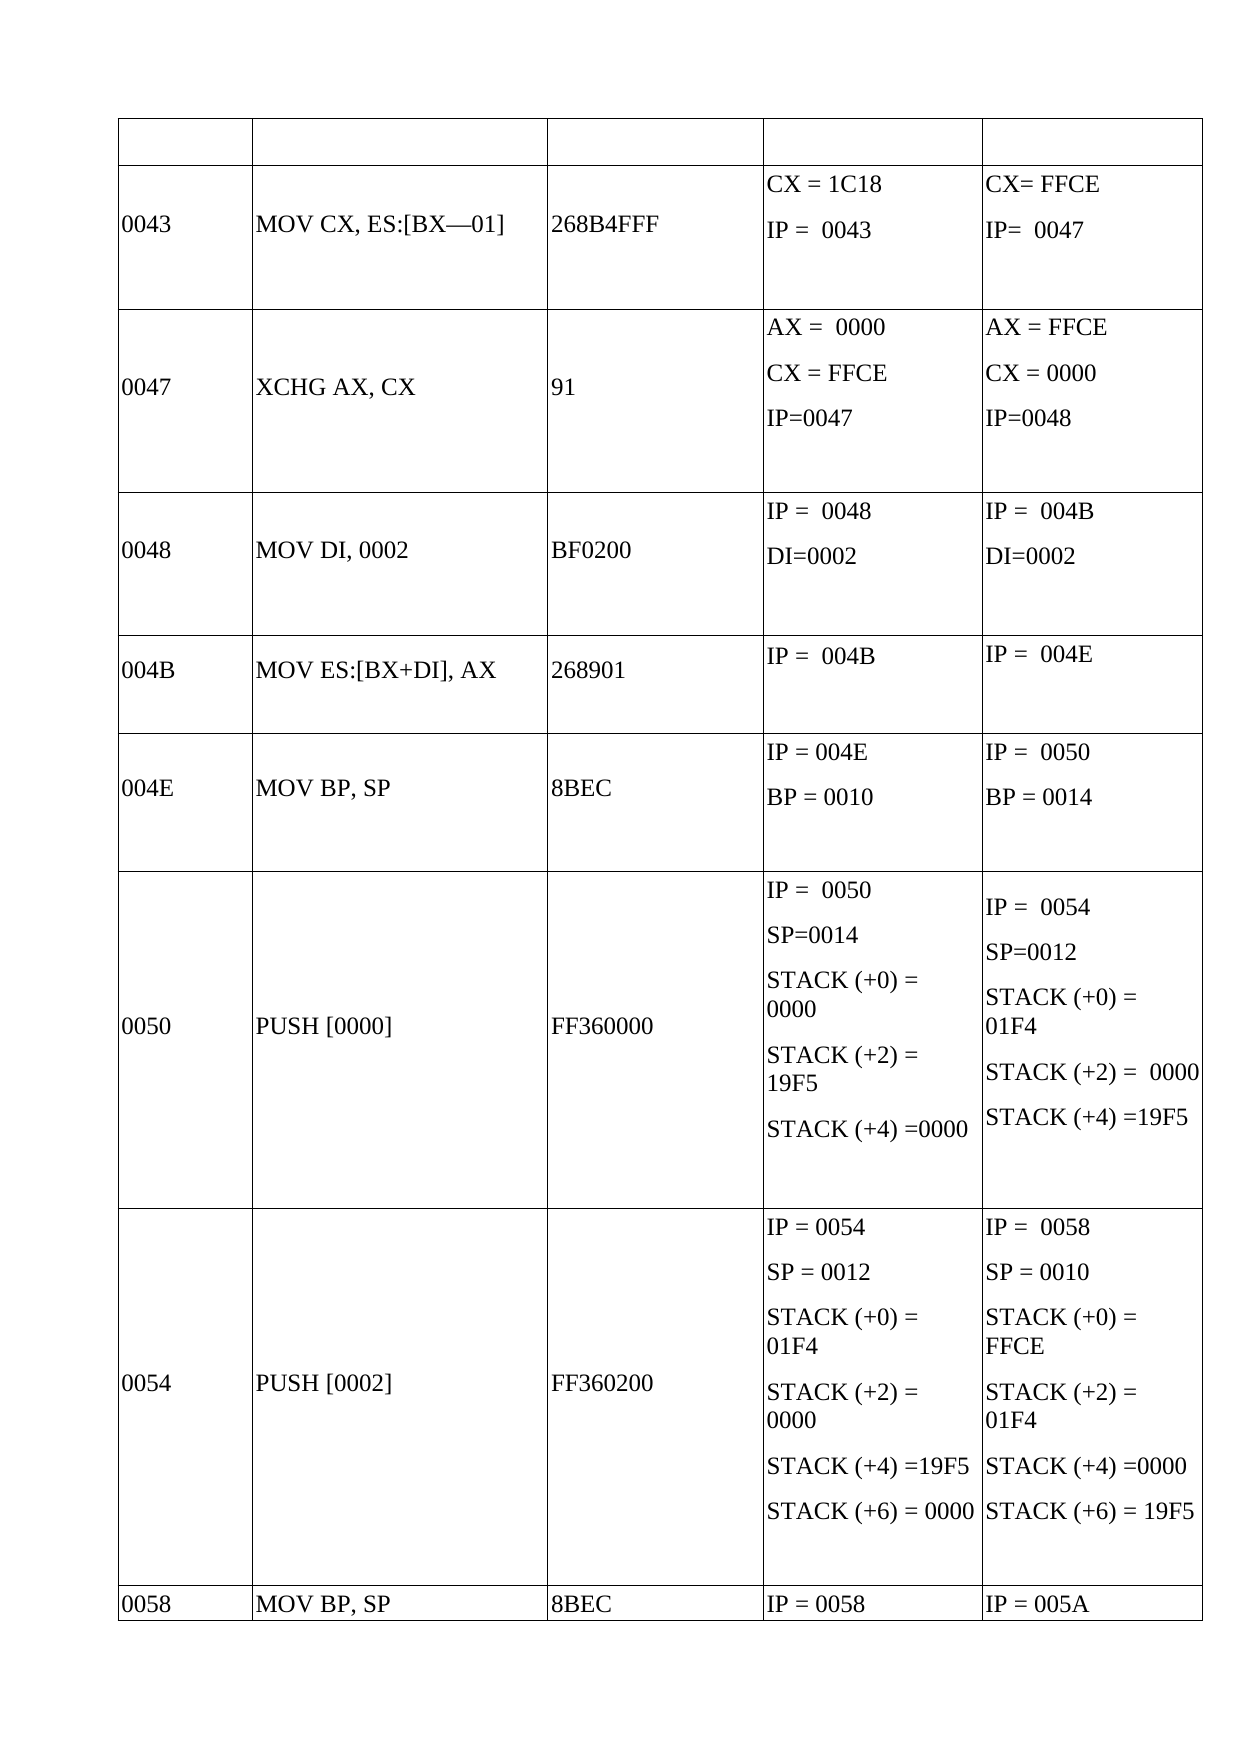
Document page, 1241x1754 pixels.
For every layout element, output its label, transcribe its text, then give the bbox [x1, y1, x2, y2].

table_cell AX = 0000 CX = FFCE IP=0047 [764, 310, 982, 492]
table_cell [119, 119, 252, 165]
table_cell MOV DI, 0002 [253, 493, 547, 635]
table_cell 0054 [119, 1209, 252, 1585]
table_cell 004E [119, 734, 252, 871]
table_cell BF0200 [548, 493, 763, 635]
table_cell 0058 [119, 1586, 252, 1620]
table_cell PUSH [0000] [253, 872, 547, 1208]
table_cell XCHG AX, CX [253, 310, 547, 492]
table_cell 0048 [119, 493, 252, 635]
table_cell IP = 004B DI=0002 [983, 493, 1202, 635]
table_cell 91 [548, 310, 763, 492]
table_cell IP = 004E [983, 636, 1202, 733]
table_cell [548, 119, 763, 165]
table_cell IP = 0050 BP = 0014 [983, 734, 1202, 871]
table_cell 004B [119, 636, 252, 733]
table_cell IP = 004E BP = 0010 [764, 734, 982, 871]
table_cell 0047 [119, 310, 252, 492]
table_cell FF360000 [548, 872, 763, 1208]
table_cell MOV BP, SP [253, 734, 547, 871]
table_cell IP = 0050 SP=0014 STACK (+0) = 0000 STACK (+2) = 19F5 STACK (+4) =0000 [764, 872, 982, 1208]
table_cell MOV ES:[BX+DI], AX [253, 636, 547, 733]
table_cell 268901 [548, 636, 763, 733]
table_cell CX= FFCE IP= 0047 [983, 166, 1202, 308]
table_cell IP = 005A [983, 1586, 1202, 1620]
table_cell 8BEC [548, 734, 763, 871]
table_cell CX = 1C18 IP = 0043 [764, 166, 982, 308]
table_cell PUSH [0002] [253, 1209, 547, 1585]
table_cell [253, 119, 547, 165]
table_cell IP = 0048 DI=0002 [764, 493, 982, 635]
table_cell IP = 0054 SP=0012 STACK (+0) = 01F4 STACK (+2) = 0000 STACK (+4) =19F5 [983, 872, 1202, 1208]
table_cell 268B4FFF [548, 166, 763, 308]
table_cell 8BEC [548, 1586, 763, 1620]
table_cell IP = 0058 [764, 1586, 982, 1620]
table_cell IP = 0054 SP = 0012 STACK (+0) = 01F4 STACK (+2) = 0000 STACK (+4) =19F5 STACK (+6) = 0000 [764, 1209, 982, 1585]
table_cell MOV BP, SP [253, 1586, 547, 1620]
table_cell IP = 0058 SP = 0010 STACK (+0) = FFCE STACK (+2) = 01F4 STACK (+4) =0000 STACK (+6) = 19F5 [983, 1209, 1202, 1585]
table_cell [983, 119, 1202, 165]
table_cell 0050 [119, 872, 252, 1208]
table_cell 0043 [119, 166, 252, 308]
table_cell [764, 119, 982, 165]
table_cell MOV CX, ES:[BX—01] [253, 166, 547, 308]
table_cell IP = 004B [764, 636, 982, 733]
table_cell AX = FFCE CX = 0000 IP=0048 [983, 310, 1202, 492]
table_cell FF360200 [548, 1209, 763, 1585]
